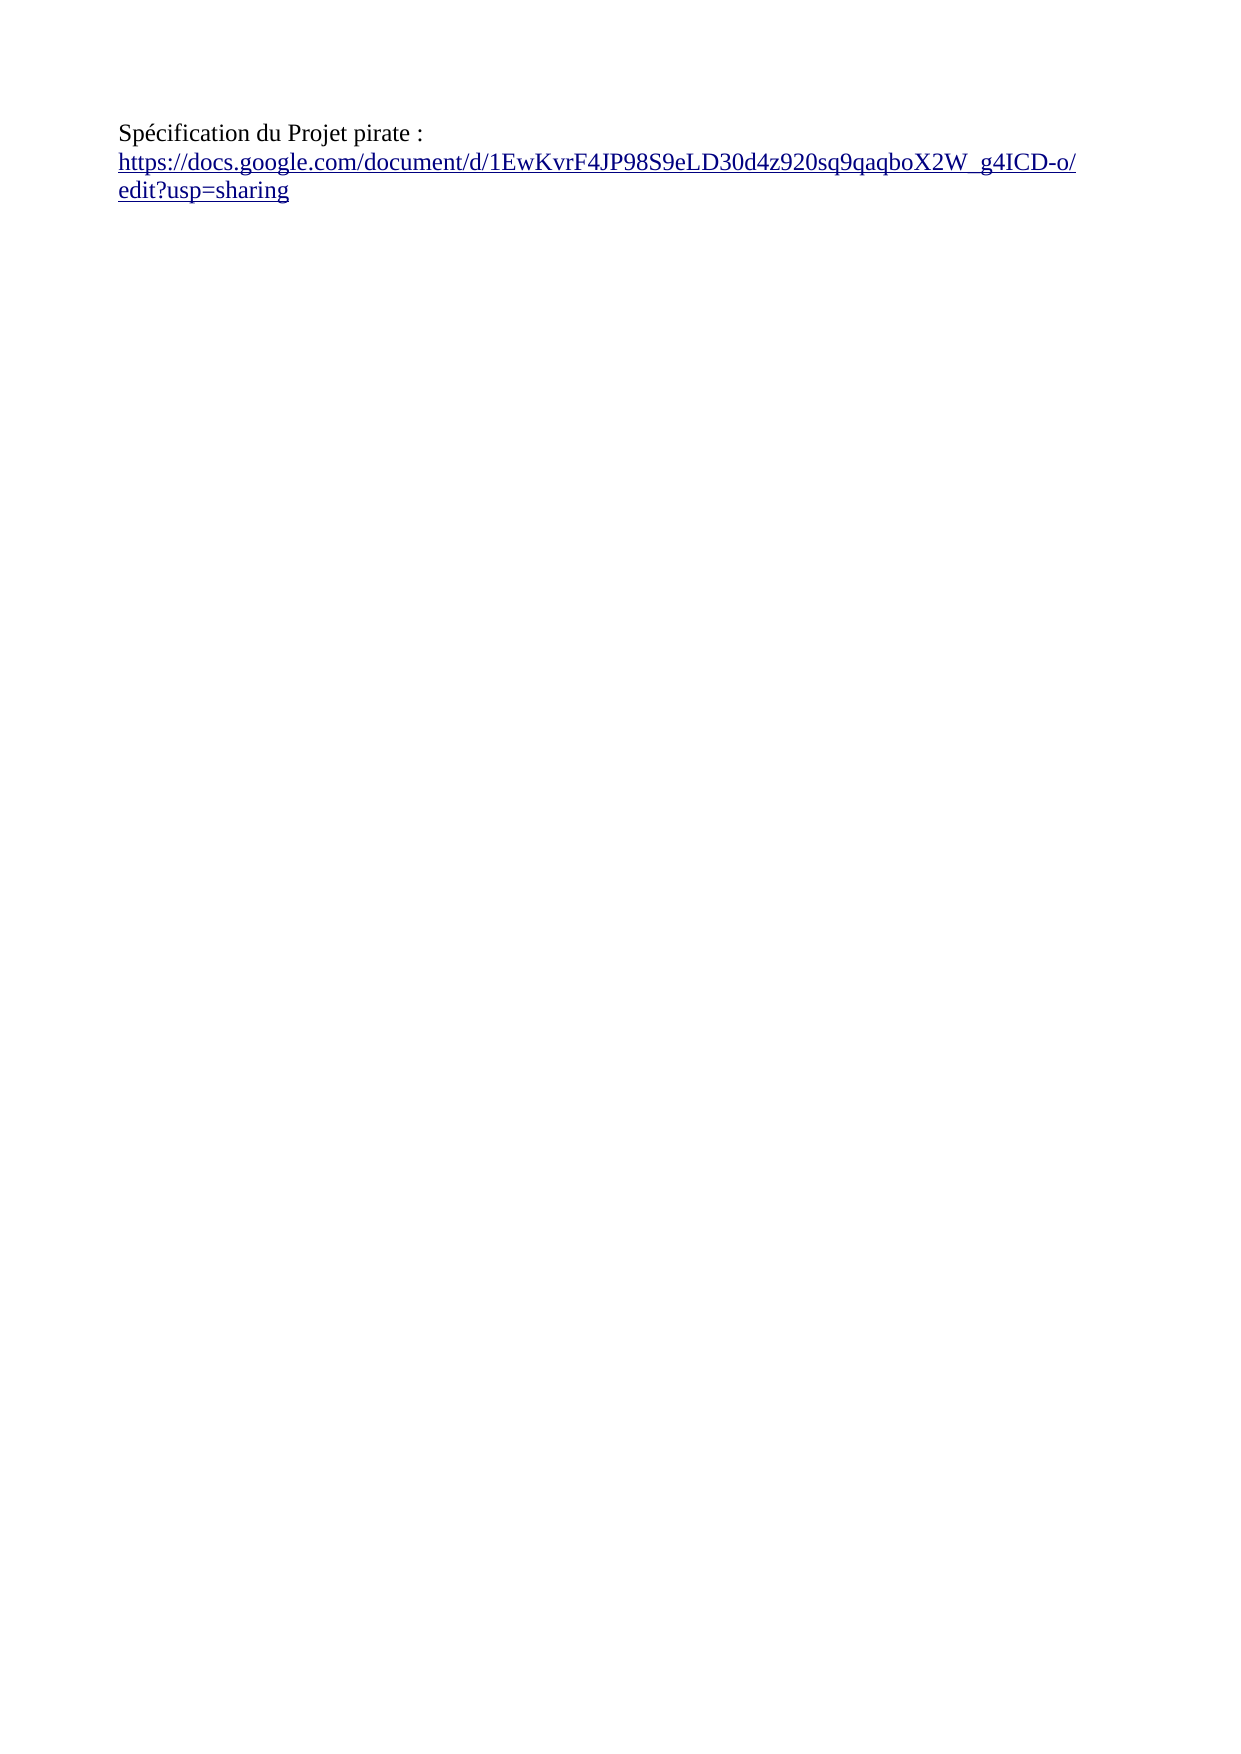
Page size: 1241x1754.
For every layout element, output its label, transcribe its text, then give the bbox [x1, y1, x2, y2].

text Spécification du Projet pirate : [118, 118, 1122, 147]
text https://docs.google.com/document/d/1EwKvrF4JP98S9eLD30d4z920sq9qaqboX2W_g4ICD-o/edit?usp=sharing [118, 147, 1122, 204]
